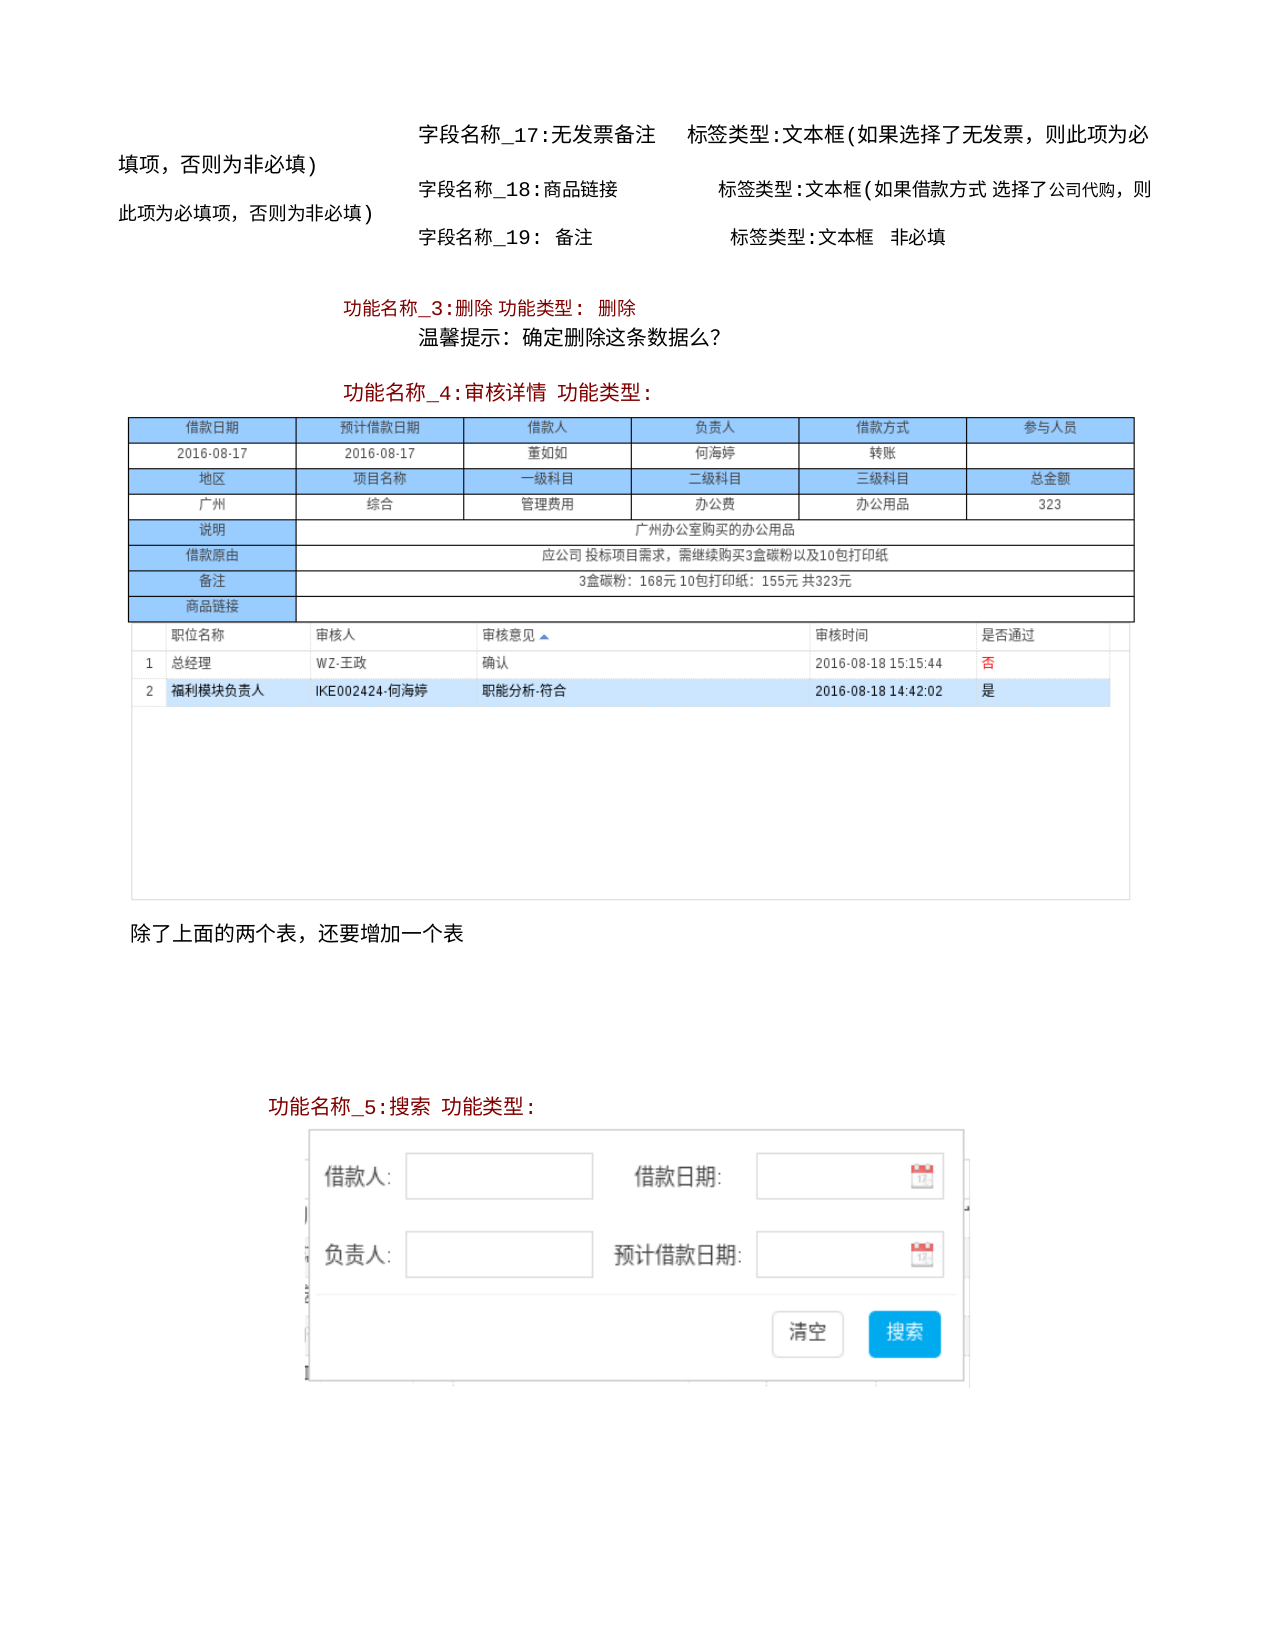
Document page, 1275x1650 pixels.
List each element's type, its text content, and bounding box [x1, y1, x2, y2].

text 温馨提示：确定删除这条数据么？ [118, 322, 1157, 352]
text 功能名称_5:搜索 功能类型: [118, 1090, 1157, 1120]
text 字段名称_18:商品链接 标签类型:文本框(如果借款方式 选择了公司代购，则此项为必填项，否则为非必填) [118, 179, 1157, 227]
text 字段名称_17:无发票备注 标签类型:文本框(如果选择了无发票，则此项为必填项，否则为非必填) [118, 118, 1157, 179]
picture [304, 1120, 971, 1388]
picture [118, 406, 1157, 918]
text 除了上面的两个表，还要增加一个表 [118, 918, 1157, 948]
text 功能名称_3:删除 功能类型: 删除 [118, 298, 1157, 322]
text 功能名称_4:审核详情 功能类型: [118, 376, 1157, 406]
text 字段名称_19: 备注 标签类型:文本框 非必填 [118, 227, 1157, 251]
